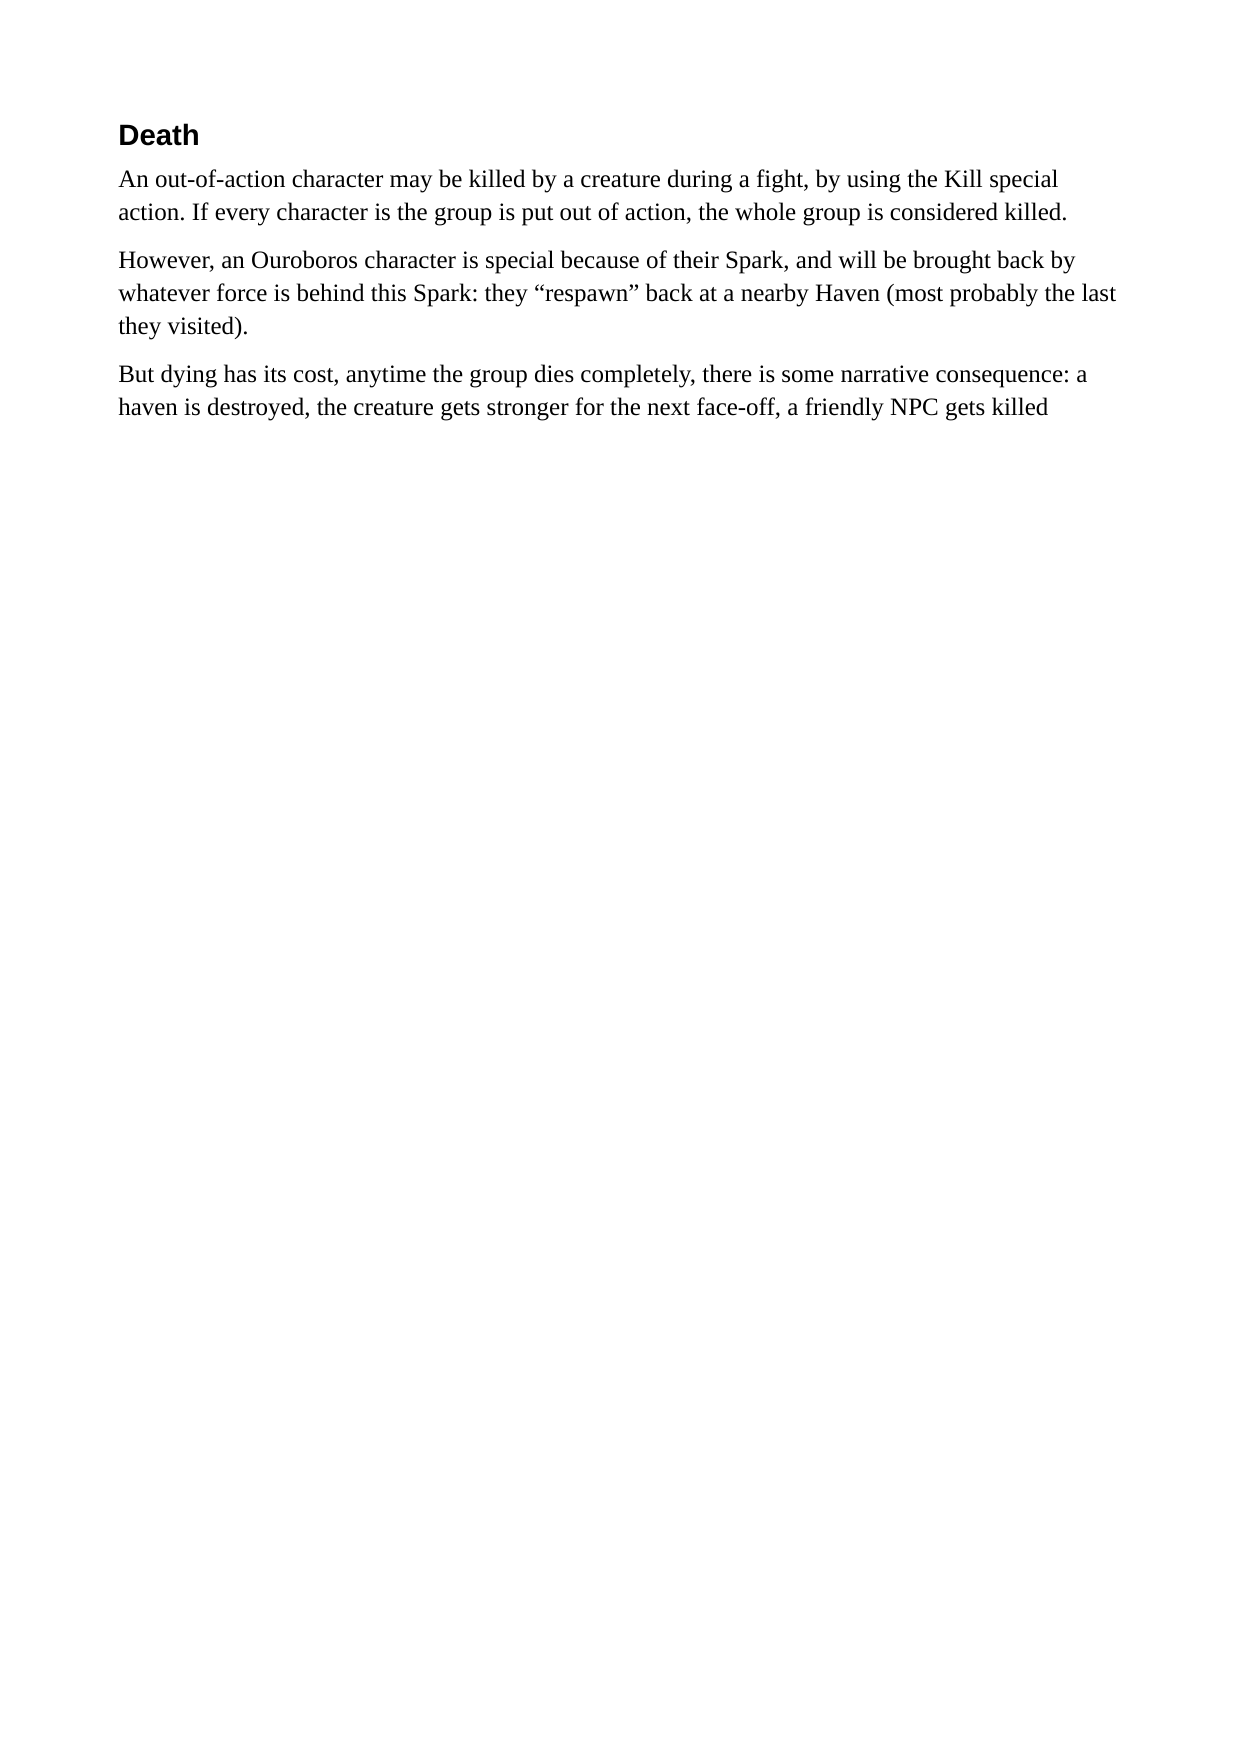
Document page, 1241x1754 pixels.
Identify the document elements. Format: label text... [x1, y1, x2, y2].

subtitle Death [118, 118, 1122, 152]
text But dying has its cost, anytime the group dies completely, there is some narrative consequence: a haven is destroyed, the creature gets stronger for the next face-off, a friendly NPC gets killed [118, 359, 1122, 420]
text However, an Ouroboros character is special because of their Spark, and will be brought back by whatever force is behind this Spark: they “respawn” back at a nearby Haven (most probably the last they visited). [118, 245, 1122, 340]
text An out-of-action character may be killed by a creature during a fight, by using the Kill special action. If every character is the group is put out of action, the whole group is considered killed. [118, 164, 1122, 226]
